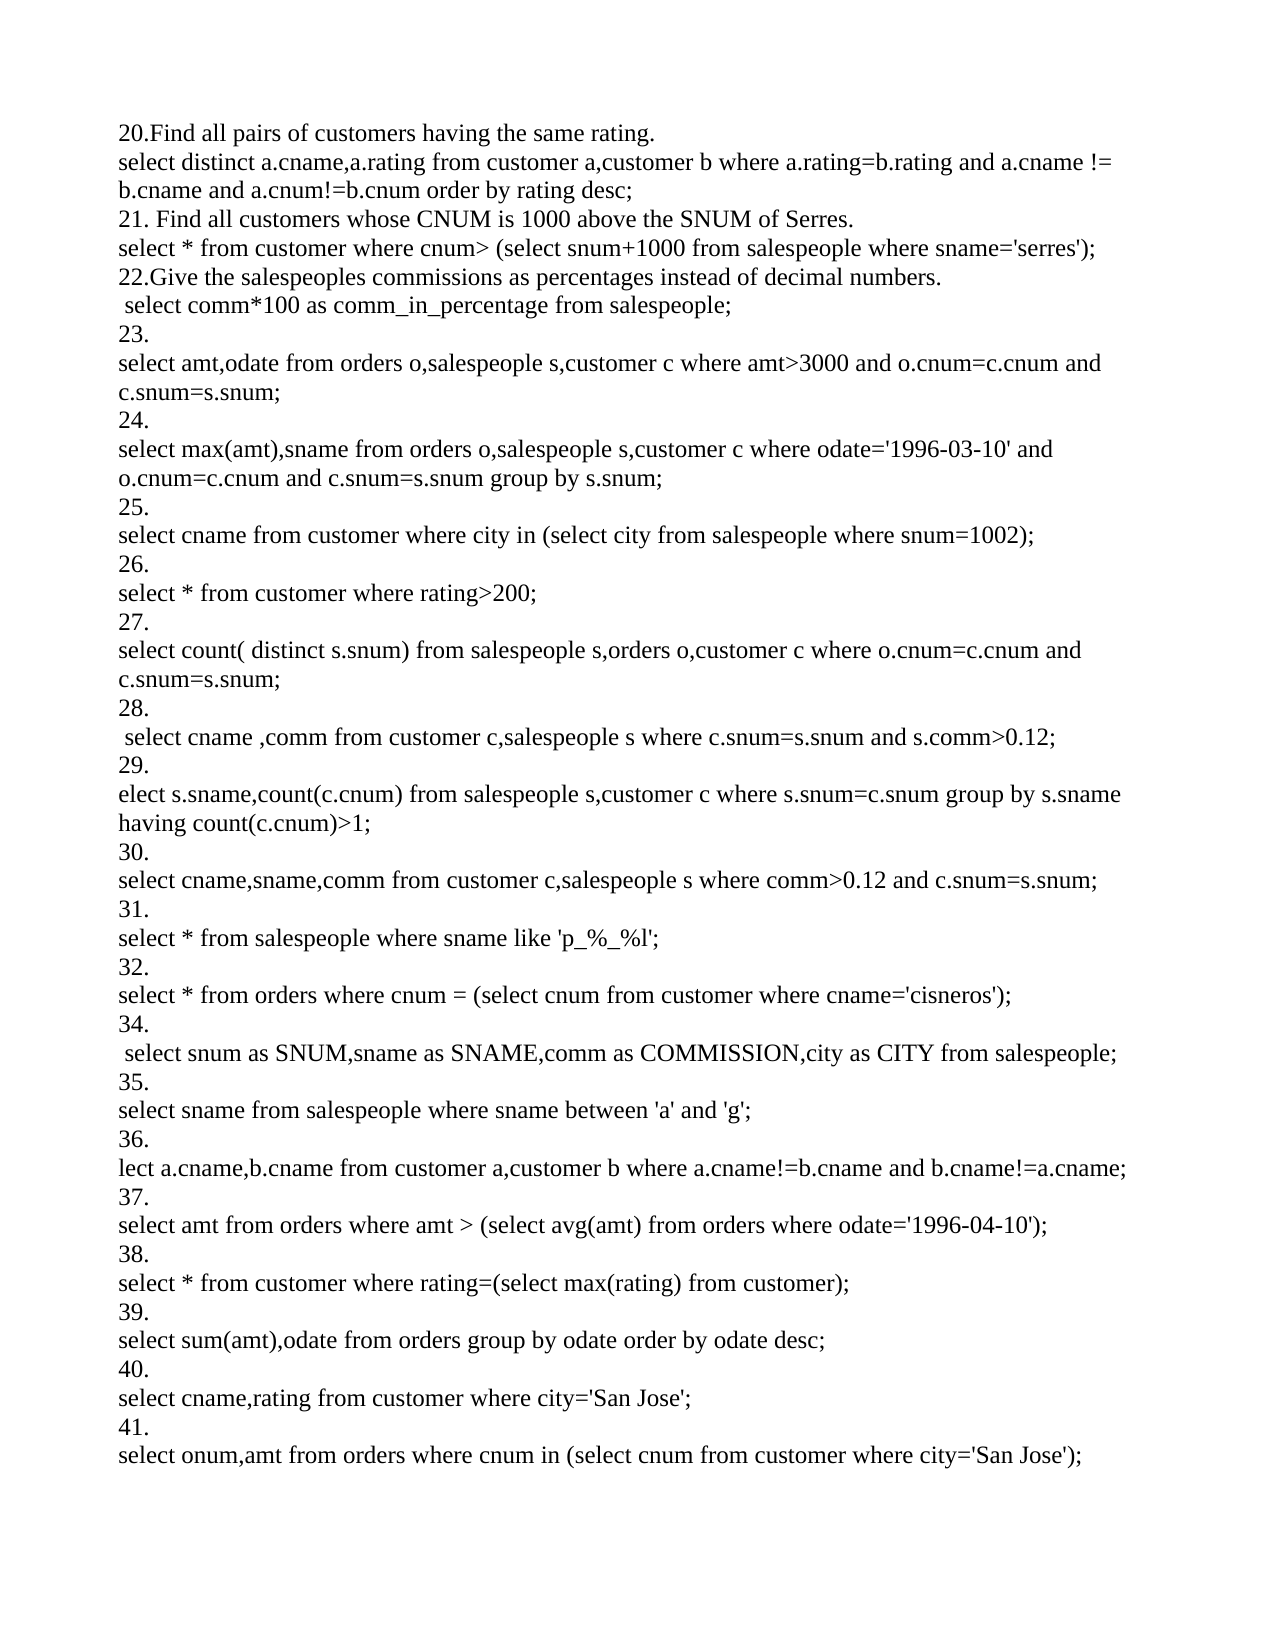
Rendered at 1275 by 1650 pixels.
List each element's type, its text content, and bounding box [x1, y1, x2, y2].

text select snum as SNUM,sname as SNAME,comm as COMMISSION,city as CITY from salespeople; [118, 1038, 1157, 1067]
text select max(amt),sname from orders o,salespeople s,customer c where odate='1996-03-10' and o.cnum=c.cnum and c.snum=s.snum group by s.snum; [118, 434, 1157, 492]
text elect s.sname,count(c.cnum) from salespeople s,customer c where s.snum=c.snum group by s.sname having count(c.cnum)>1; [118, 779, 1157, 837]
text 28. [118, 693, 1157, 722]
text 27. [118, 607, 1157, 636]
text 36. [118, 1124, 1157, 1153]
text select comm*100 as comm_in_percentage from salespeople; [118, 291, 1157, 319]
text 34. [118, 1009, 1157, 1038]
text 23. [118, 319, 1157, 348]
text 31. [118, 894, 1157, 923]
text select distinct a.cname,a.rating from customer a,customer b where a.rating=b.rating and a.cname != b.cname and a.cnum!=b.cnum order by rating desc; [118, 147, 1157, 204]
text select amt,odate from orders o,salespeople s,customer c where amt>3000 and o.cnum=c.cnum and c.snum=s.snum; [118, 348, 1157, 406]
text 39. [118, 1297, 1157, 1326]
text 25. [118, 492, 1157, 521]
text select sum(amt),odate from orders group by odate order by odate desc; [118, 1326, 1157, 1354]
text select * from customer where cnum> (select snum+1000 from salespeople where sname='serres'); [118, 233, 1157, 262]
text 22.Give the salespeoples commissions as percentages instead of decimal numbers. [118, 262, 1157, 291]
text 21. Find all customers whose CNUM is 1000 above the SNUM of Serres. [118, 204, 1157, 233]
text select sname from salespeople where sname between 'a' and 'g'; [118, 1096, 1157, 1124]
text select cname,sname,comm from customer c,salespeople s where comm>0.12 and c.snum=s.snum; [118, 866, 1157, 894]
text lect a.cname,b.cname from customer a,customer b where a.cname!=b.cname and b.cname!=a.cname; [118, 1153, 1157, 1182]
text 40. [118, 1354, 1157, 1383]
text select count( distinct s.snum) from salespeople s,orders o,customer c where o.cnum=c.cnum and c.snum=s.snum; [118, 636, 1157, 693]
text select cname from customer where city in (select city from salespeople where snum=1002); [118, 521, 1157, 549]
text select amt from orders where amt > (select avg(amt) from orders where odate='1996-04-10'); [118, 1211, 1157, 1239]
text 26. [118, 549, 1157, 578]
text 37. [118, 1182, 1157, 1211]
text 30. [118, 837, 1157, 866]
text select * from customer where rating=(select max(rating) from customer); [118, 1268, 1157, 1297]
text select cname,rating from customer where city='San Jose'; [118, 1383, 1157, 1412]
text select * from orders where cnum = (select cnum from customer where cname='cisneros'); [118, 981, 1157, 1009]
text select onum,amt from orders where cnum in (select cnum from customer where city='San Jose'); [118, 1441, 1157, 1469]
text 41. [118, 1412, 1157, 1441]
text 24. [118, 406, 1157, 434]
text select * from customer where rating>200; [118, 578, 1157, 607]
text select * from salespeople where sname like 'p_%_%l'; [118, 923, 1157, 952]
text 32. [118, 952, 1157, 981]
text 38. [118, 1239, 1157, 1268]
text 35. [118, 1067, 1157, 1096]
text 29. [118, 751, 1157, 779]
text select cname ,comm from customer c,salespeople s where c.snum=s.snum and s.comm>0.12; [118, 722, 1157, 751]
text 20.Find all pairs of customers having the same rating. [118, 118, 1157, 147]
